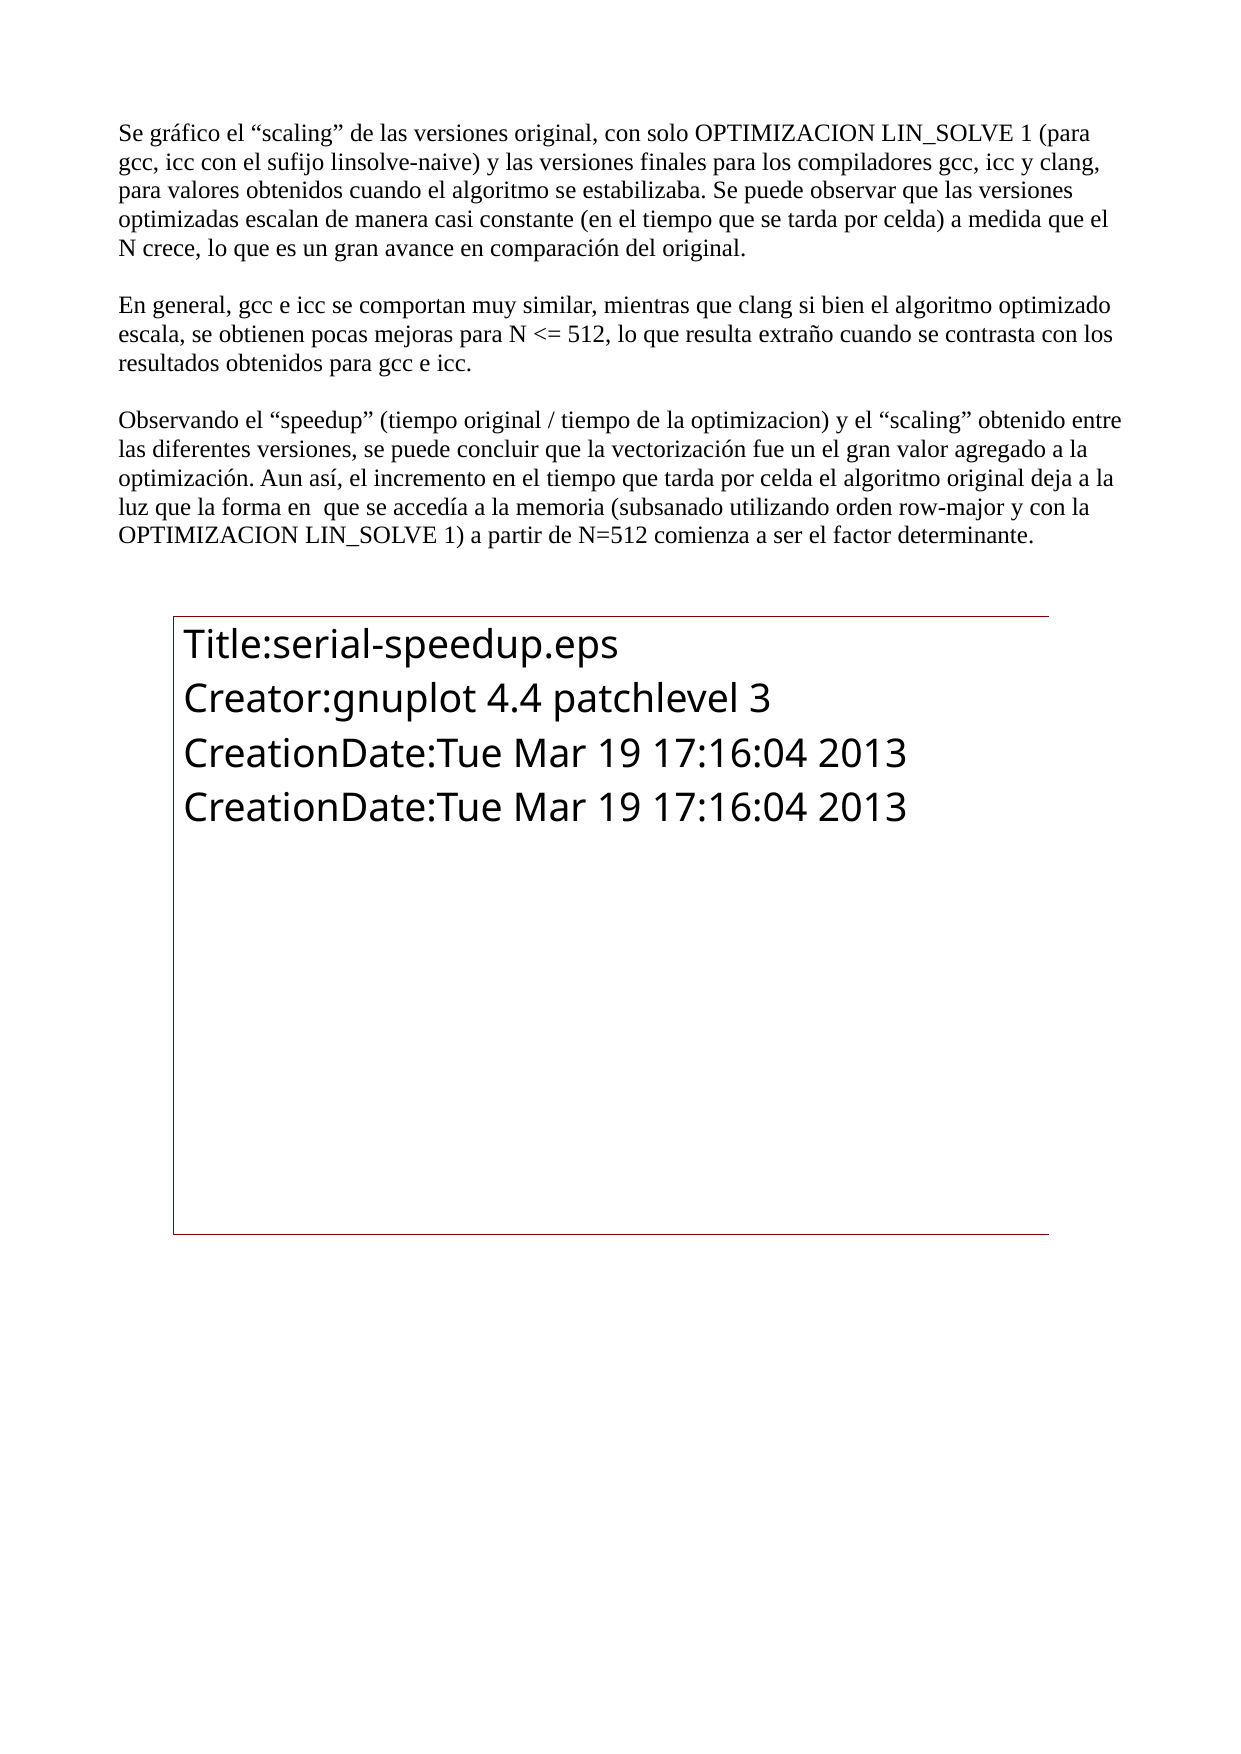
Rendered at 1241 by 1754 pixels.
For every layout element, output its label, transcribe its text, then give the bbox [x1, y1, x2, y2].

text Observando el “speedup” (tiempo original / tiempo de la optimizacion) y el “scaling” obtenido entre las diferentes versiones, se puede concluir que la vectorización fue un el gran valor agregado a la optimización. Aun así, el incremento en el tiempo que tarda por celda el algoritmo original deja a la luz que la forma en que se accedía a la memoria (subsanado utilizando orden row-major y con la OPTIMIZACION LIN_SOLVE 1) a partir de N=512 comienza a ser el factor determinante. [118, 406, 1122, 549]
text En general, gcc e icc se comportan muy similar, mientras que clang si bien el algoritmo optimizado escala, se obtienen pocas mejoras para N <= 512, lo que resulta extraño cuando se contrasta con los resultados obtenidos para gcc e icc. [118, 291, 1122, 377]
text Se gráfico el “scaling” de las versiones original, con solo OPTIMIZACION LIN_SOLVE 1 (para gcc, icc con el sufijo linsolve-naive) y las versiones finales para los compiladores gcc, icc y clang, para valores obtenidos cuando el algoritmo se estabilizaba. Se puede observar que las versiones optimizadas escalan de manera casi constante (en el tiempo que se tarda por celda) a medida que el N crece, lo que es un gran avance en comparación del original. [118, 118, 1122, 262]
